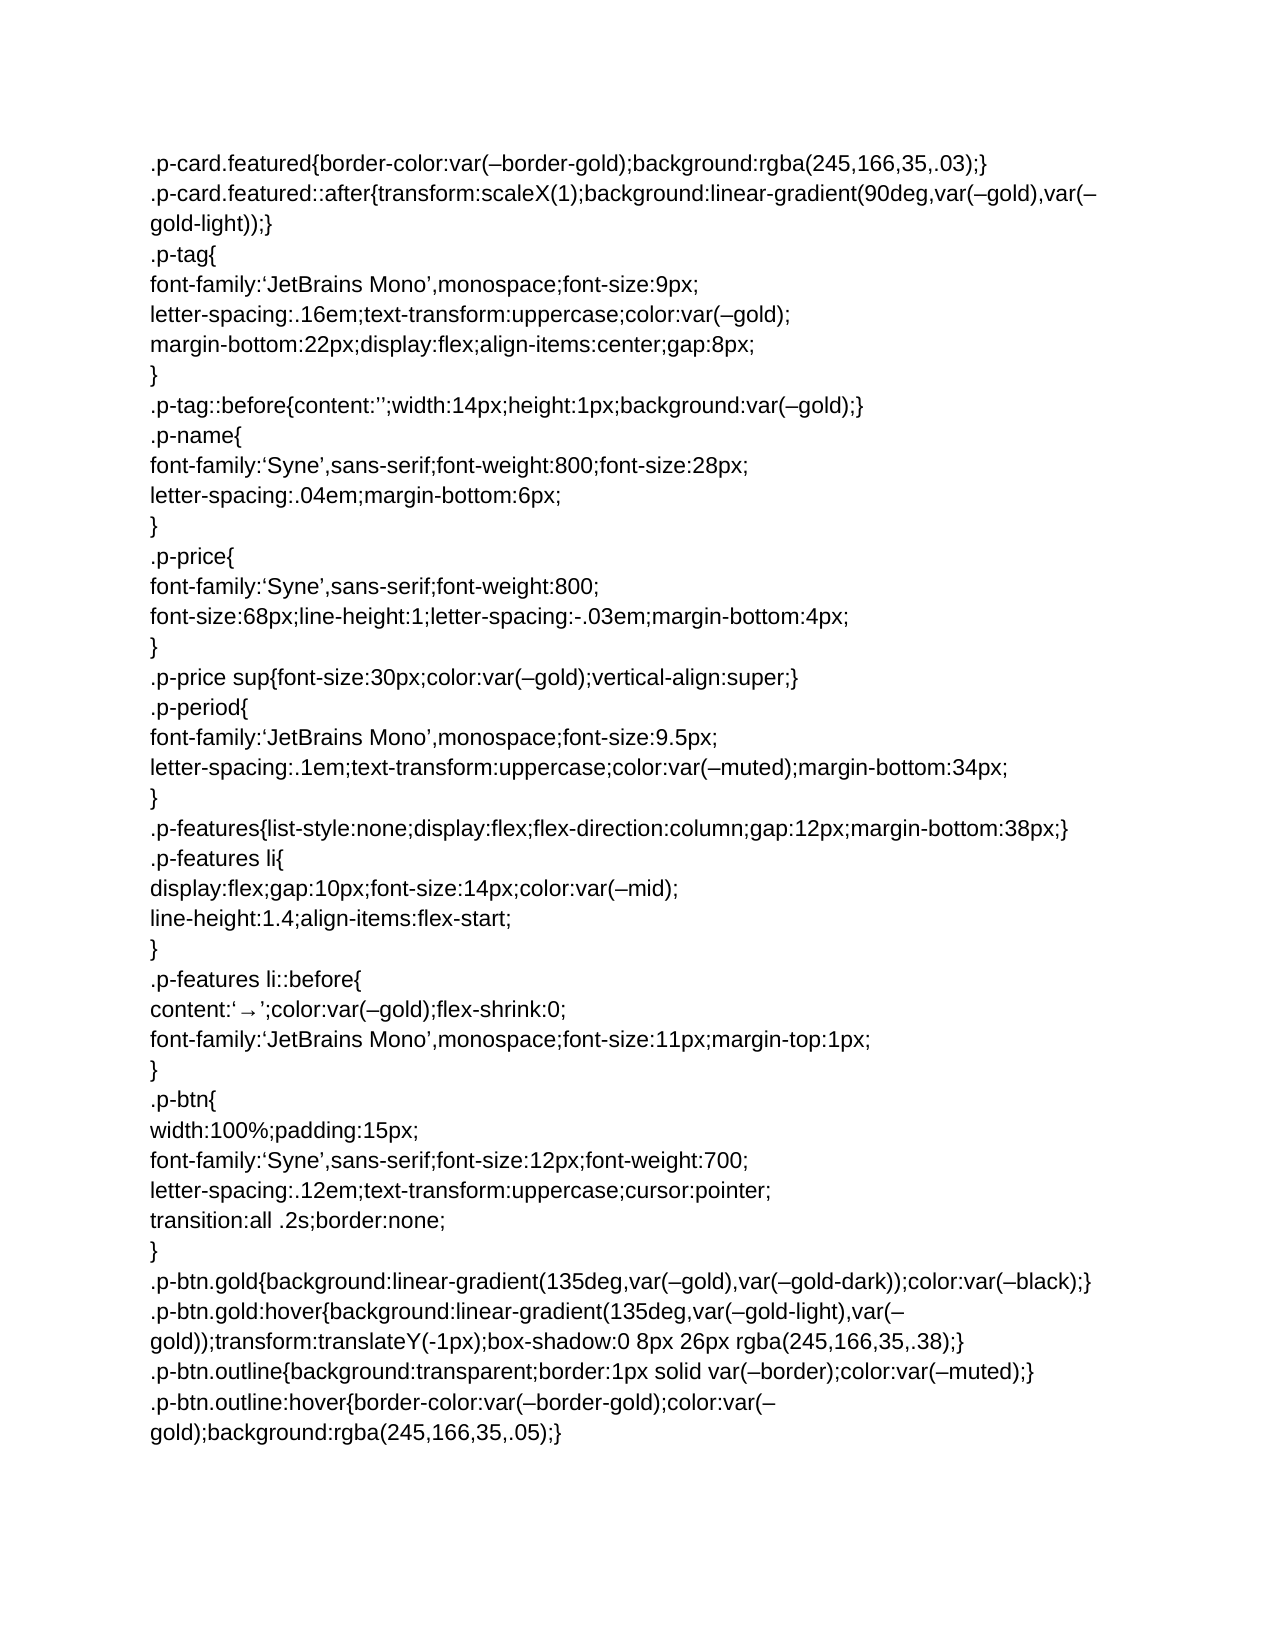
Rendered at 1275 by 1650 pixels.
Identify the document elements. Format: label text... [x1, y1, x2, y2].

text transition:all .2s;border:none; [150, 1207, 1125, 1234]
text display:flex;gap:10px;font-size:14px;color:var(–mid); [150, 875, 1125, 901]
text } [150, 633, 1125, 660]
text .p-period{ [150, 694, 1125, 720]
text .p-btn.gold:hover{background:linear-gradient(135deg,var(–gold-light),var(–gold));transform:translateY(-1px);box-shadow:0 8px 26px rgba(245,166,35,.38);} [150, 1298, 1125, 1354]
text .p-btn.gold{background:linear-gradient(135deg,var(–gold),var(–gold-dark));color:var(–black);} [150, 1268, 1125, 1294]
text letter-spacing:.16em;text-transform:uppercase;color:var(–gold); [150, 301, 1125, 327]
text font-family:‘JetBrains Mono’,monospace;font-size:9px; [150, 271, 1125, 297]
text } [150, 935, 1125, 962]
text .p-features li::before{ [150, 966, 1125, 992]
text .p-features{list-style:none;display:flex;flex-direction:column;gap:12px;margin-bottom:38px;} [150, 814, 1125, 841]
text .p-btn.outline:hover{border-color:var(–border-gold);color:var(–gold);background:rgba(245,166,35,.05);} [150, 1388, 1125, 1445]
text letter-spacing:.1em;text-transform:uppercase;color:var(–muted);margin-bottom:34px; [150, 754, 1125, 781]
text line-height:1.4;align-items:flex-start; [150, 905, 1125, 932]
text .p-features li{ [150, 845, 1125, 871]
text } [150, 512, 1125, 539]
text margin-bottom:22px;display:flex;align-items:center;gap:8px; [150, 331, 1125, 358]
text .p-price{ [150, 543, 1125, 569]
text .p-price sup{font-size:30px;color:var(–gold);vertical-align:super;} [150, 663, 1125, 690]
text font-size:68px;line-height:1;letter-spacing:-.03em;margin-bottom:4px; [150, 603, 1125, 629]
text .p-card.featured::after{transform:scaleX(1);background:linear-gradient(90deg,var(–gold),var(–gold-light));} [150, 180, 1125, 237]
text .p-tag{ [150, 241, 1125, 267]
text .p-btn{ [150, 1086, 1125, 1113]
text } [150, 1237, 1125, 1264]
text .p-card.featured{border-color:var(–border-gold);background:rgba(245,166,35,.03);} [150, 150, 1125, 176]
text } [150, 1056, 1125, 1083]
text font-family:‘Syne’,sans-serif;font-weight:800;font-size:28px; [150, 452, 1125, 478]
text font-family:‘Syne’,sans-serif;font-size:12px;font-weight:700; [150, 1147, 1125, 1173]
text font-family:‘Syne’,sans-serif;font-weight:800; [150, 573, 1125, 599]
text font-family:‘JetBrains Mono’,monospace;font-size:11px;margin-top:1px; [150, 1026, 1125, 1052]
text .p-btn.outline{background:transparent;border:1px solid var(–border);color:var(–muted);} [150, 1358, 1125, 1385]
text font-family:‘JetBrains Mono’,monospace;font-size:9.5px; [150, 724, 1125, 750]
text .p-tag::before{content:’’;width:14px;height:1px;background:var(–gold);} [150, 392, 1125, 418]
text } [150, 361, 1125, 388]
text letter-spacing:.12em;text-transform:uppercase;cursor:pointer; [150, 1177, 1125, 1203]
text letter-spacing:.04em;margin-bottom:6px; [150, 482, 1125, 509]
text } [150, 784, 1125, 811]
text content:‘→’;color:var(–gold);flex-shrink:0; [150, 996, 1125, 1022]
text .p-name{ [150, 422, 1125, 448]
text width:100%;padding:15px; [150, 1117, 1125, 1143]
